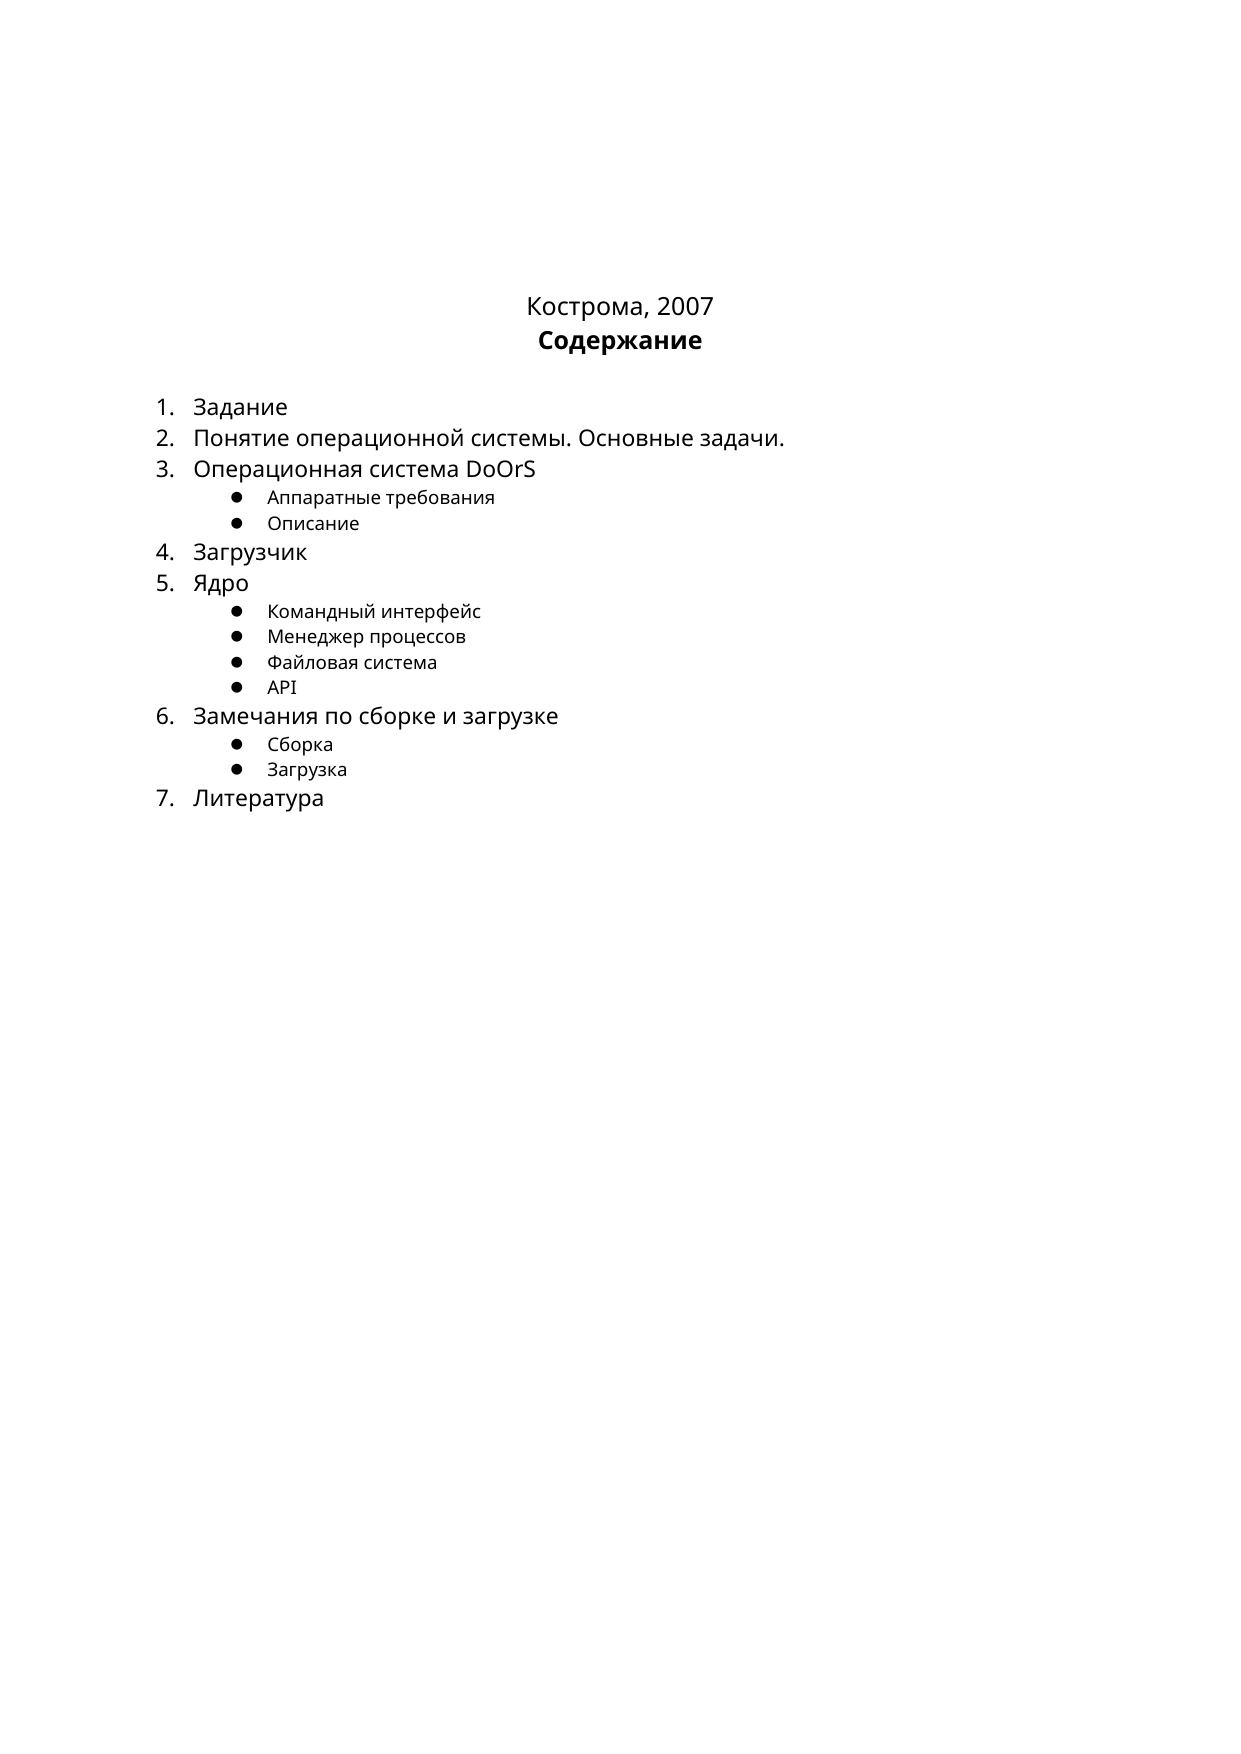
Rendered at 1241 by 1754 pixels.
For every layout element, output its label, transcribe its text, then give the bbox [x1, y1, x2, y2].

list Загрузка [229, 757, 1122, 782]
text Кострома, 2007 [118, 288, 1122, 322]
list Задание [156, 391, 1122, 422]
list Понятие операционной системы. Основные задачи. [156, 422, 1122, 453]
list API [229, 674, 1122, 700]
list Аппаратные требования [229, 484, 1122, 510]
list Литература [156, 782, 1122, 813]
list Описание [229, 510, 1122, 535]
list Замечания по сборке и загрузке [156, 700, 1122, 731]
list Загрузчик [156, 535, 1122, 567]
text Содержание [118, 322, 1122, 357]
list Ядро [156, 567, 1122, 598]
list Сборка [229, 731, 1122, 757]
list Операционная система DoOrS [156, 453, 1122, 484]
list Файловая система [229, 649, 1122, 674]
list Менеджер процессов [229, 623, 1122, 649]
list Командный интерфейс [229, 598, 1122, 623]
